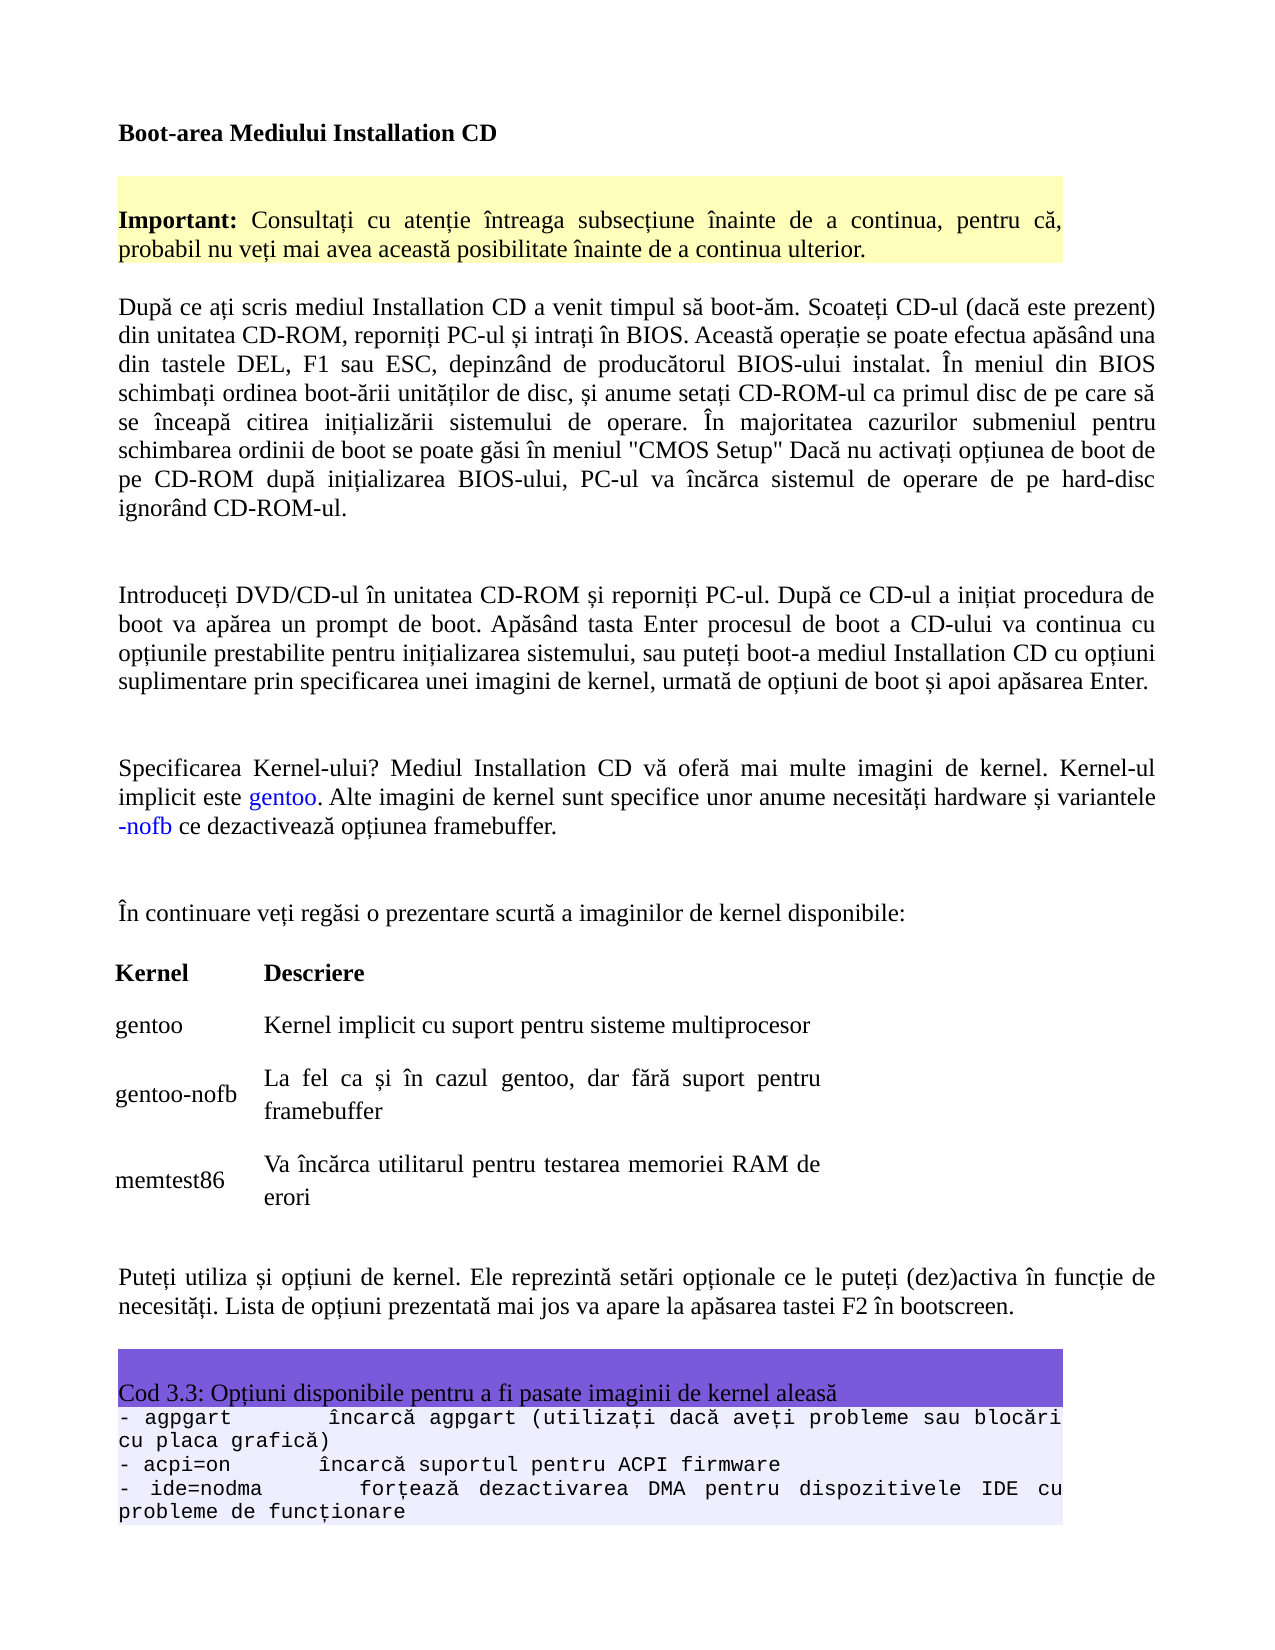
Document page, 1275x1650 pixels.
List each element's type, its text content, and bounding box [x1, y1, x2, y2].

text După ce ați scris mediul Installation CD a venit timpul să boot-ăm. Scoateți CD-ul (dacă este prezent) din unitatea CD-ROM, reporniți PC-ul și intrați în BIOS. Această operație se poate efectua apăsând una din tastele DEL, F1 sau ESC, depinzând de producătorul BIOS-ului instalat. În meniul din BIOS schimbați ordinea boot-ării unităților de disc, și anume setați CD-ROM-ul ca primul disc de pe care să se înceapă citirea inițializării sistemului de operare. În majoritatea cazurilor submeniul pentru schimbarea ordinii de boot se poate găsi în meniul "CMOS Setup" Dacă nu activați opțiunea de boot de pe CD-ROM după inițializarea BIOS-ului, PC-ul va încărca sistemul de operare de pe hard-disc ignorând CD-ROM-ul. [118, 292, 1157, 522]
text În continuare veți regăsi o prezentare scurtă a imaginilor de kernel disponibile: [118, 898, 1157, 927]
table_cell La fel ca și în cazul gentoo, dar fără suport pentru framebuffer [262, 1061, 823, 1147]
text Specificarea Kernel-ului? Mediul Installation CD vă oferă mai multe imagini de kernel. Kernel-ul implicit este gentoo. Alte imagini de kernel sunt specifice unor anume necesități hardware și variantele -nofb ce dezactivează opțiunea framebuffer. [118, 753, 1157, 840]
text Introduceți DVD/CD-ul în unitatea CD-ROM și reporniți PC-ul. După ce CD-ul a inițiat procedura de boot va apărea un prompt de boot. Apăsând tasta Enter procesul de boot a CD-ului va continua cu opțiunile prestabilite pentru inițializarea sistemului, sau puteți boot-a mediul Installation CD cu opțiuni suplimentare prin specificarea unei imagini de kernel, urmată de opțiuni de boot și apoi apăsarea Enter. [118, 580, 1157, 695]
table_cell Va încărca utilitarul pentru testarea memoriei RAM de erori [262, 1147, 823, 1233]
table_cell gentoo-nofb [114, 1061, 262, 1147]
text Puteți utiliza și opțiuni de kernel. Ele reprezintă setări opționale ce le puteți (dez)activa în funcție de necesități. Lista de opțiuni prezentată mai jos va apare la apăsarea tastei F2 în bootscreen. [118, 1262, 1157, 1319]
text Boot-area Mediului Installation CD [118, 118, 1157, 147]
table_header Kernel [114, 956, 262, 1009]
table_cell Kernel implicit cu suport pentru sisteme multiprocesor [262, 1009, 823, 1061]
table_header Important: Consultați cu atenție întreaga subsecțiune înainte de a continua, pentru că, probabil nu veți mai avea această posibilitate înainte de a continua ulterior. [118, 176, 1063, 263]
table_cell - agpgart încarcă agpgart (utilizați dacă aveți probleme sau blocări cu placa grafică) - acpi=on încarcă suportul pentru ACPI firmware - ide=nodma forțează dezactivarea DMA pentru dispozitivele IDE cu probleme de funcționare [118, 1407, 1063, 1525]
table_cell gentoo [114, 1009, 262, 1061]
table_header Descriere [262, 956, 823, 1009]
table_header Cod 3.3: Opțiuni disponibile pentru a fi pasate imaginii de kernel aleasă [118, 1349, 1063, 1407]
table_cell memtest86 [114, 1147, 262, 1233]
